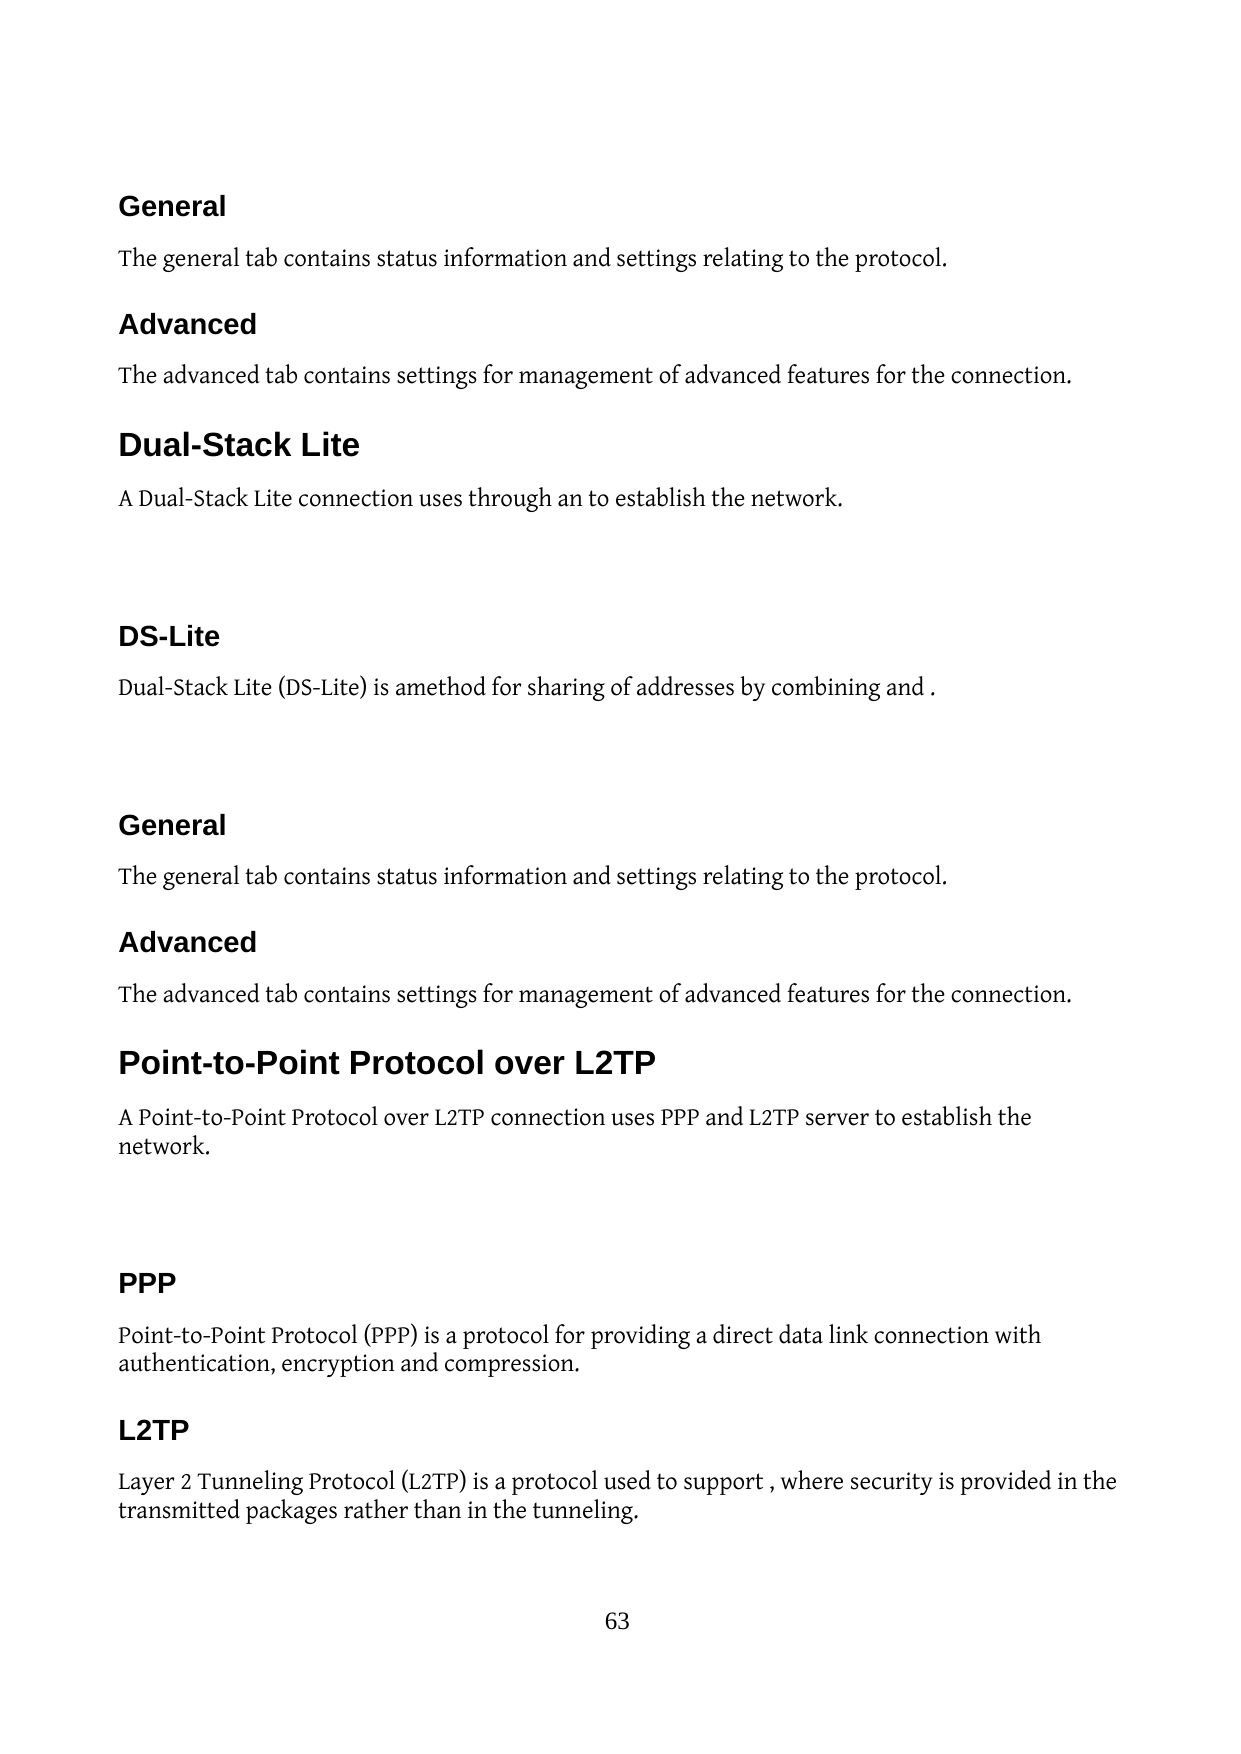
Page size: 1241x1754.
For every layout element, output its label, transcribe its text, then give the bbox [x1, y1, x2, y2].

subtitle Point-to-Point Protocol over L2TP [118, 1043, 1122, 1082]
subtitle Dual-Stack Lite [118, 425, 1122, 463]
subtitle PPP [118, 1266, 1122, 1299]
subtitle Advanced [118, 925, 1122, 959]
text The general tab contains status information and settings relating to the protocol. [118, 244, 1122, 273]
text Dual-Stack Lite (DS-Lite) is amethod for sharing of addresses by combining and . [118, 674, 1122, 703]
text The advanced tab contains settings for management of advanced features for the connection. [118, 980, 1122, 1009]
text A Dual-Stack Lite connection uses through an to establish the network. [118, 485, 1122, 514]
subtitle L2TP [118, 1413, 1122, 1446]
text Layer 2 Tunneling Protocol (L2TP) is a protocol used to support , where security is provided in the transmitted packages rather than in the tunneling. [118, 1468, 1122, 1525]
subtitle General [118, 808, 1122, 841]
subtitle General [118, 189, 1122, 223]
subtitle DS-Lite [118, 619, 1122, 652]
subtitle Advanced [118, 307, 1122, 341]
text The general tab contains status information and settings relating to the protocol. [118, 863, 1122, 891]
text The advanced tab contains settings for management of advanced features for the connection. [118, 362, 1122, 391]
text Point-to-Point Protocol (PPP) is a protocol for providing a direct data link connection with authentication, encryption and compression. [118, 1321, 1122, 1379]
text A Point-to-Point Protocol over L2TP connection uses PPP and L2TP server to establish the network. [118, 1103, 1122, 1161]
